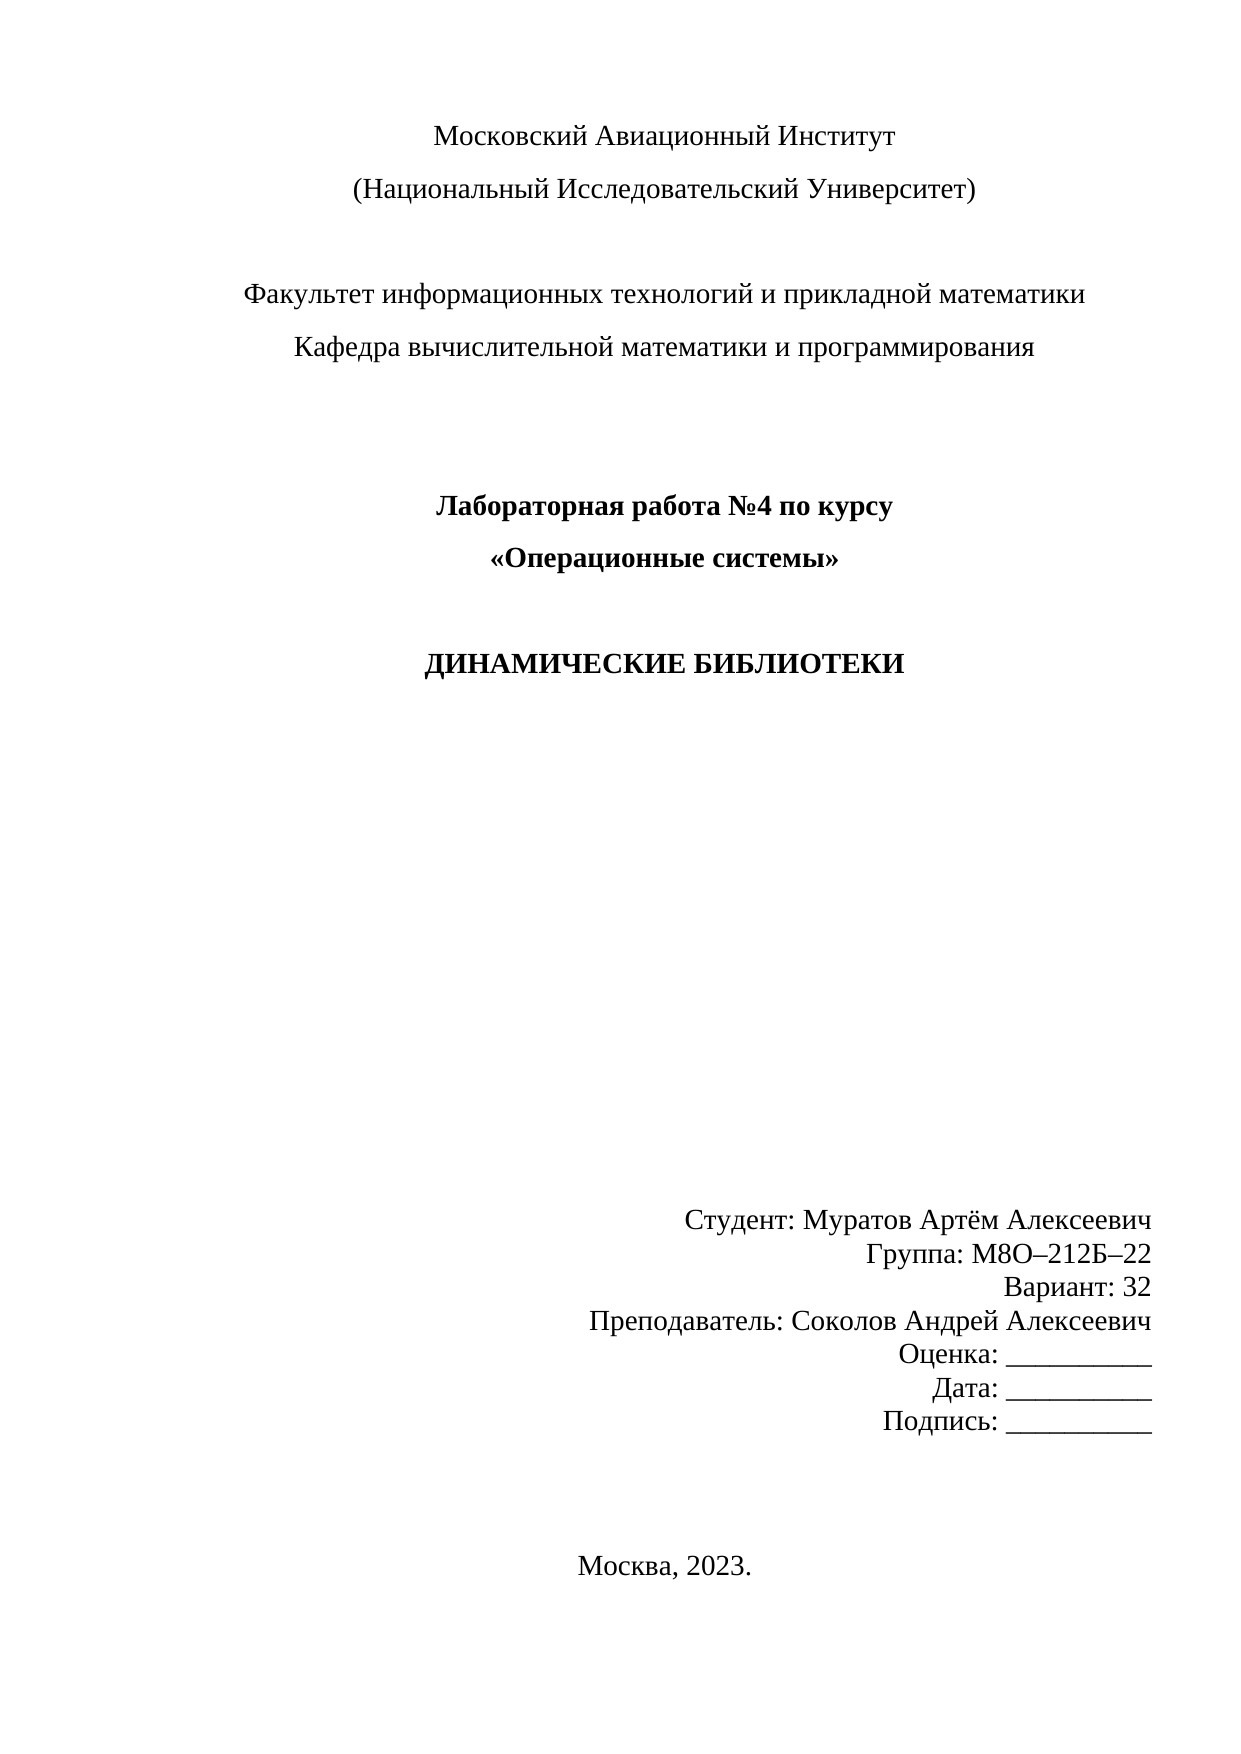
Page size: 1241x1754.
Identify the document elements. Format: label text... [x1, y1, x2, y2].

text Подпись: __________ [177, 1403, 1152, 1437]
text Преподаватель: Соколов Андрей Алексеевич [177, 1303, 1152, 1336]
text Студент: Муратов Артём Алексеевич [177, 1202, 1152, 1236]
text Москва, 2023. [177, 1548, 1152, 1582]
text ДИНАМИЧЕСКИЕ БИБЛИОТЕКИ [177, 646, 1152, 680]
text Факультет информационных технологий и прикладной математики [177, 277, 1152, 310]
text Оценка: __________ [177, 1336, 1152, 1370]
text Группа: М8О–212Б–22 [767, 1236, 1152, 1269]
text Дата: __________ [177, 1370, 1152, 1403]
text Вариант: 32 [767, 1269, 1152, 1303]
text Лабораторная работа №4 по курсу [177, 488, 1152, 521]
text «Операционные системы» [177, 541, 1152, 574]
text (Национальный Исследовательский Университет) [177, 171, 1152, 204]
text Кафедра вычислительной математики и программирования [177, 329, 1152, 363]
text Московский Авиационный Институт [177, 118, 1152, 152]
